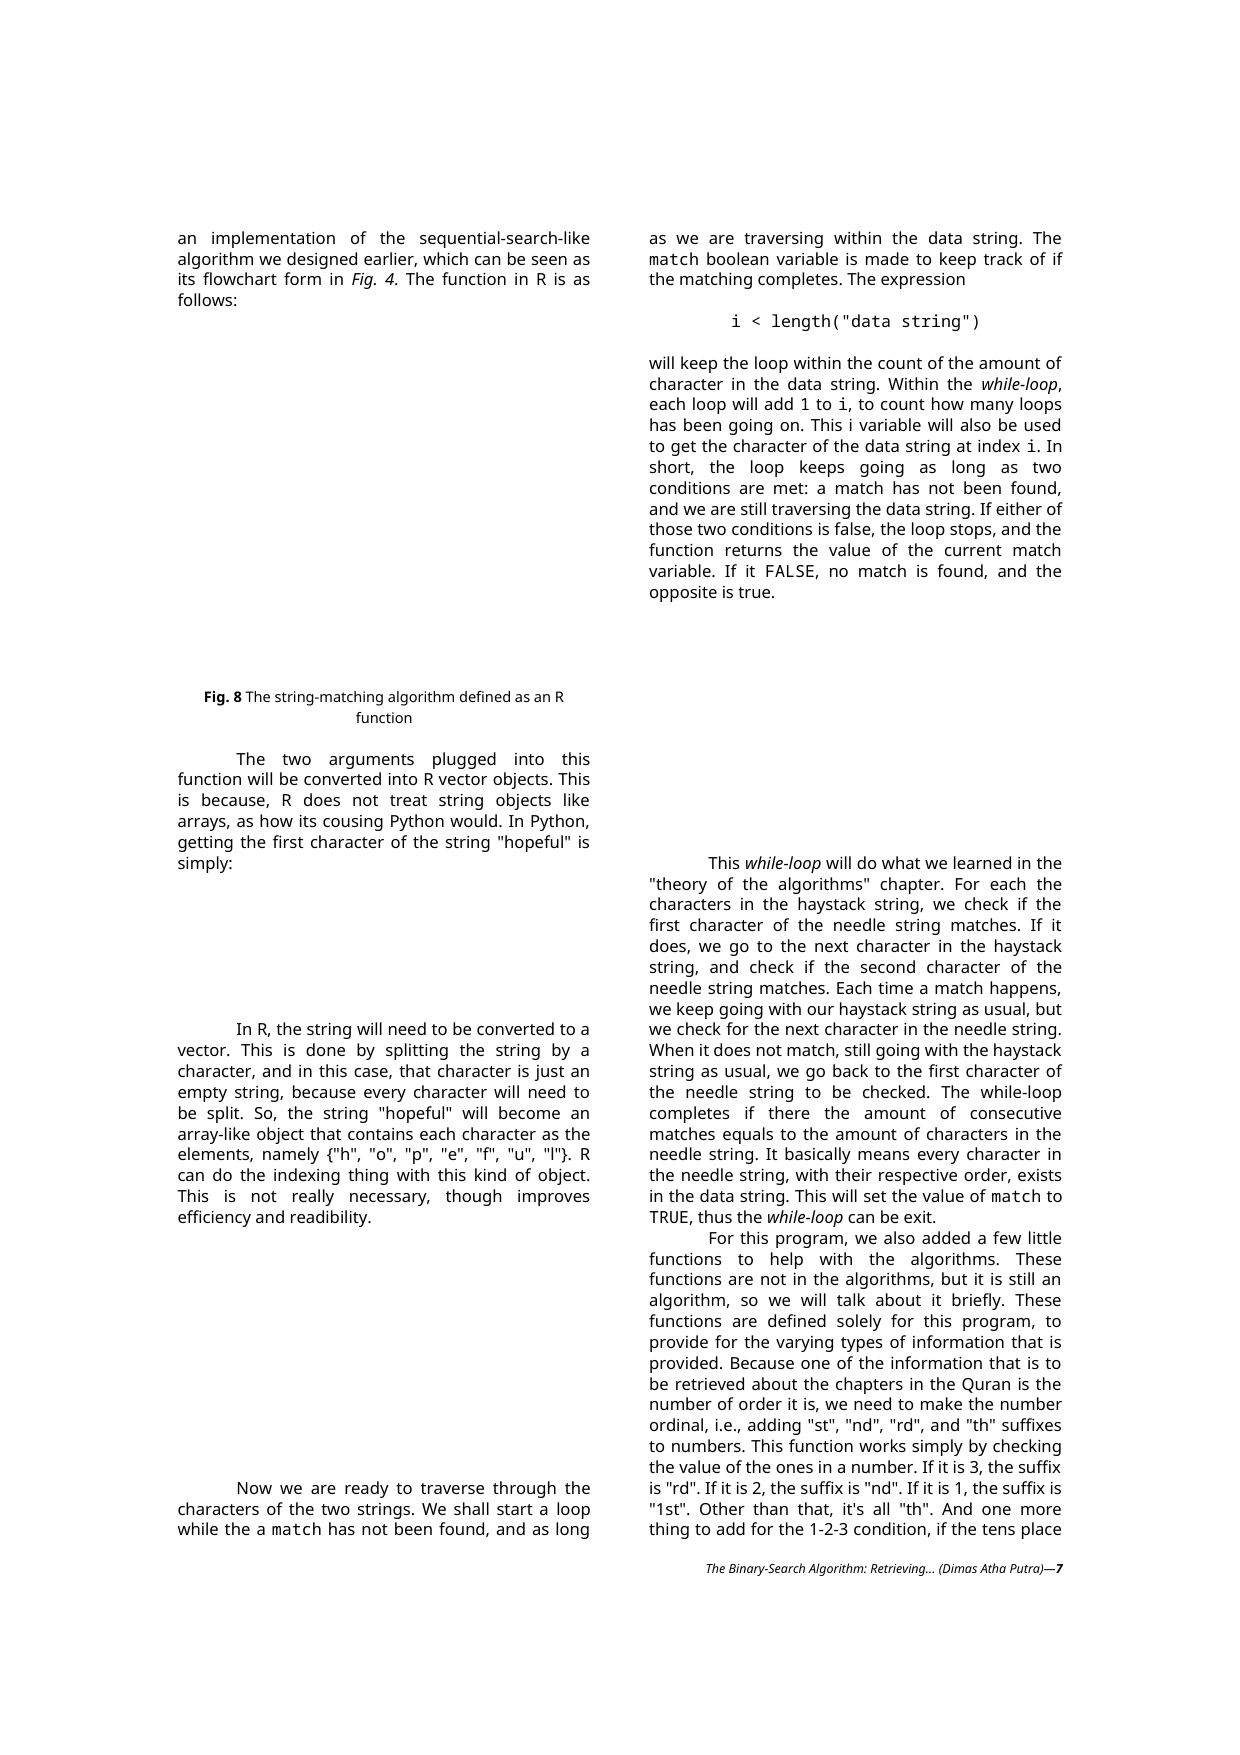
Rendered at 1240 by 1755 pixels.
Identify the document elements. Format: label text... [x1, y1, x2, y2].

text For this program, we also added a few little functions to help with the algorithms. These functions are not in the algorithms, but it is still an algorithm, so we will talk about it briefly. These functions are defined solely for this program, to provide for the varying types of information that is provided. Because one of the information that is to be retrieved about the chapters in the Quran is the number of order it is, we need to make the number ordinal, i.e., adding "st", "nd", "rd", and "th" suffixes to numbers. This function works simply by checking the value of the ones in a number. If it is 3, the suffix is "rd". If it is 2, the suffix is "nd". If it is 1, the suffix is "1st". Other than that, it's all "th". And one more thing to add for the 1-2-3 condition, if the tens place [649, 1227, 1062, 1540]
text an implementation of the sequential-search-like algo­rithm we designed earlier, which can be seen as its flowchart form in Fig. 4. The function in R is as follows: [177, 227, 591, 311]
text will keep the loop within the count of the amount of character in the data string. Within the while-loop, each loop will add 1 to i, to count how many loops has been going on. This i variable will also be used to get the character of the data string at index i. In short, the loop keeps going as long as two conditions are met: a match has not been found, and we are still traversing the data string. If either of those two conditions is false, the loop stops, and the function returns the value of the current match variable. If it FALSE, no match is found, and the opposite is true. [649, 352, 1062, 602]
text The two arguments plugged into this function will be converted into R vector objects. This is because, R does not treat string objects like arrays, as how its cousing Python would. In Python, getting the first character of the string "hopeful" is simply: [177, 748, 591, 873]
text Now we are ready to traverse through the characters of the two strings. We shall start a loop while the a match has not been found, and as long [177, 1477, 591, 1540]
text Fig. 8 The string-matching algorithm defined as an R function [177, 686, 591, 727]
text as we are traversing within the data string. The match boolean variable is made to keep track of if the matching completes. The expression [649, 227, 1062, 290]
text In R, the string will need to be converted to a vector. This is done by splitting the string by a character, and in this case, that character is just an empty string, because every character will need to be split. So, the string "hopeful" will become an array-like object that contains each character as the elements, namely {"h", "o", "p", "e", "f", "u", "l"}. R can do the indexing thing with this kind of object. This is not really necessary, though improves efficiency and readibility. [177, 1019, 591, 1227]
text i < length("data string") [649, 311, 1062, 332]
text This while-loop will do what we learned in the "theory of the algorithms" chapter. For each the characters in the haystack string, we check if the first character of the needle string matches. If it does, we go to the next character in the haystack string, and check if the second character of the needle string matches. Each time a match happens, we keep going with our haystack string as usual, but we check for the next character in the needle string. When it does not match, still going with the haystack string as usual, we go back to the first character of the needle string to be checked. The while-loop completes if there the amount of consecutive matches equals to the amount of characters in the needle string. It basically means every character in the needle string, with their respective order, exists in the data string. This will set the value of match to TRUE, thus the while-loop can be exit. [649, 852, 1062, 1227]
